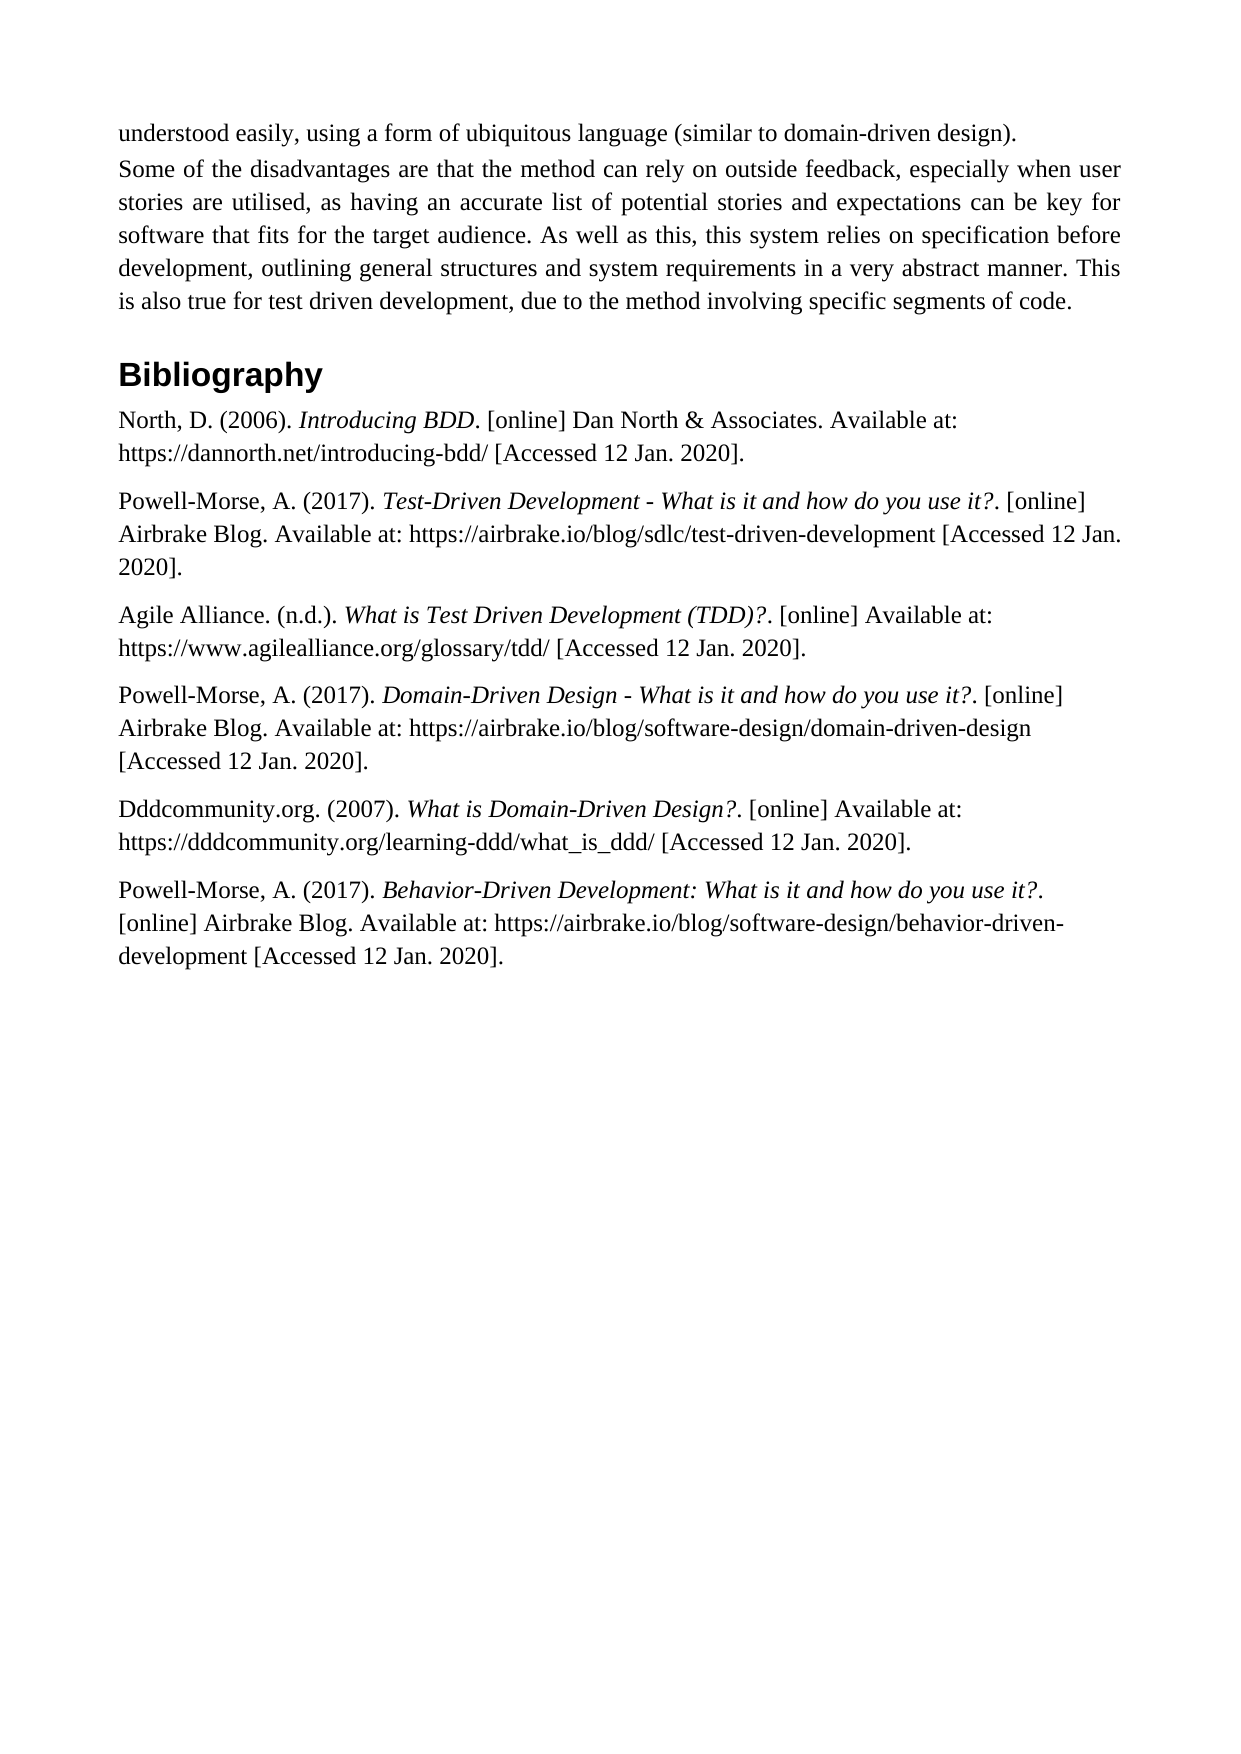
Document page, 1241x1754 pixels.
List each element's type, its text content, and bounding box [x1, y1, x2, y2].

text North, D. (2006). Introducing BDD. [online] Dan North & Associates. Available at: https://dannorth.net/introducing-bdd/ [Accessed 12 Jan. 2020]. [118, 406, 1122, 467]
text Powell-Morse, A. (2017). Domain-Driven Design - What is it and how do you use it?. [online] Airbrake Blog. Available at: https://airbrake.io/blog/software-design/domain-driven-design [Accessed 12 Jan. 2020]. [118, 680, 1122, 775]
text Some of the disadvantages are that the method can rely on outside feedback, especially when user stories are utilised, as having an accurate list of potential stories and expectations can be key for software that fits for the target audience. As well as this, this system relies on specification before development, outlining general structures and system requirements in a very abstract manner. This is also true for test driven development, due to the method involving specific segments of code. [118, 154, 1122, 315]
text Agile Alliance. (n.d.). What is Test Driven Development (TDD)?. [online] Available at: https://www.agilealliance.org/glossary/tdd/ [Accessed 12 Jan. 2020]. [118, 600, 1122, 662]
text understood easily, using a form of ubiquitous language (similar to domain-driven design). [118, 118, 1122, 147]
text Powell-Morse, A. (2017). Behavior-Driven Development: What is it and how do you use it?. [online] Airbrake Blog. Available at: https://airbrake.io/blog/software-design/behavior-driven-development [Accessed 12 Jan. 2020]. [118, 875, 1122, 969]
text Powell-Morse, A. (2017). Test-Driven Development - What is it and how do you use it?. [online] Airbrake Blog. Available at: https://airbrake.io/blog/sdlc/test-driven-development [Accessed 12 Jan. 2020]. [118, 486, 1122, 581]
subtitle Bibliography [118, 354, 1122, 393]
text Dddcommunity.org. (2007). What is Domain-Driven Design?. [online] Available at: https://dddcommunity.org/learning-ddd/what_is_ddd/ [Accessed 12 Jan. 2020]. [118, 794, 1122, 856]
